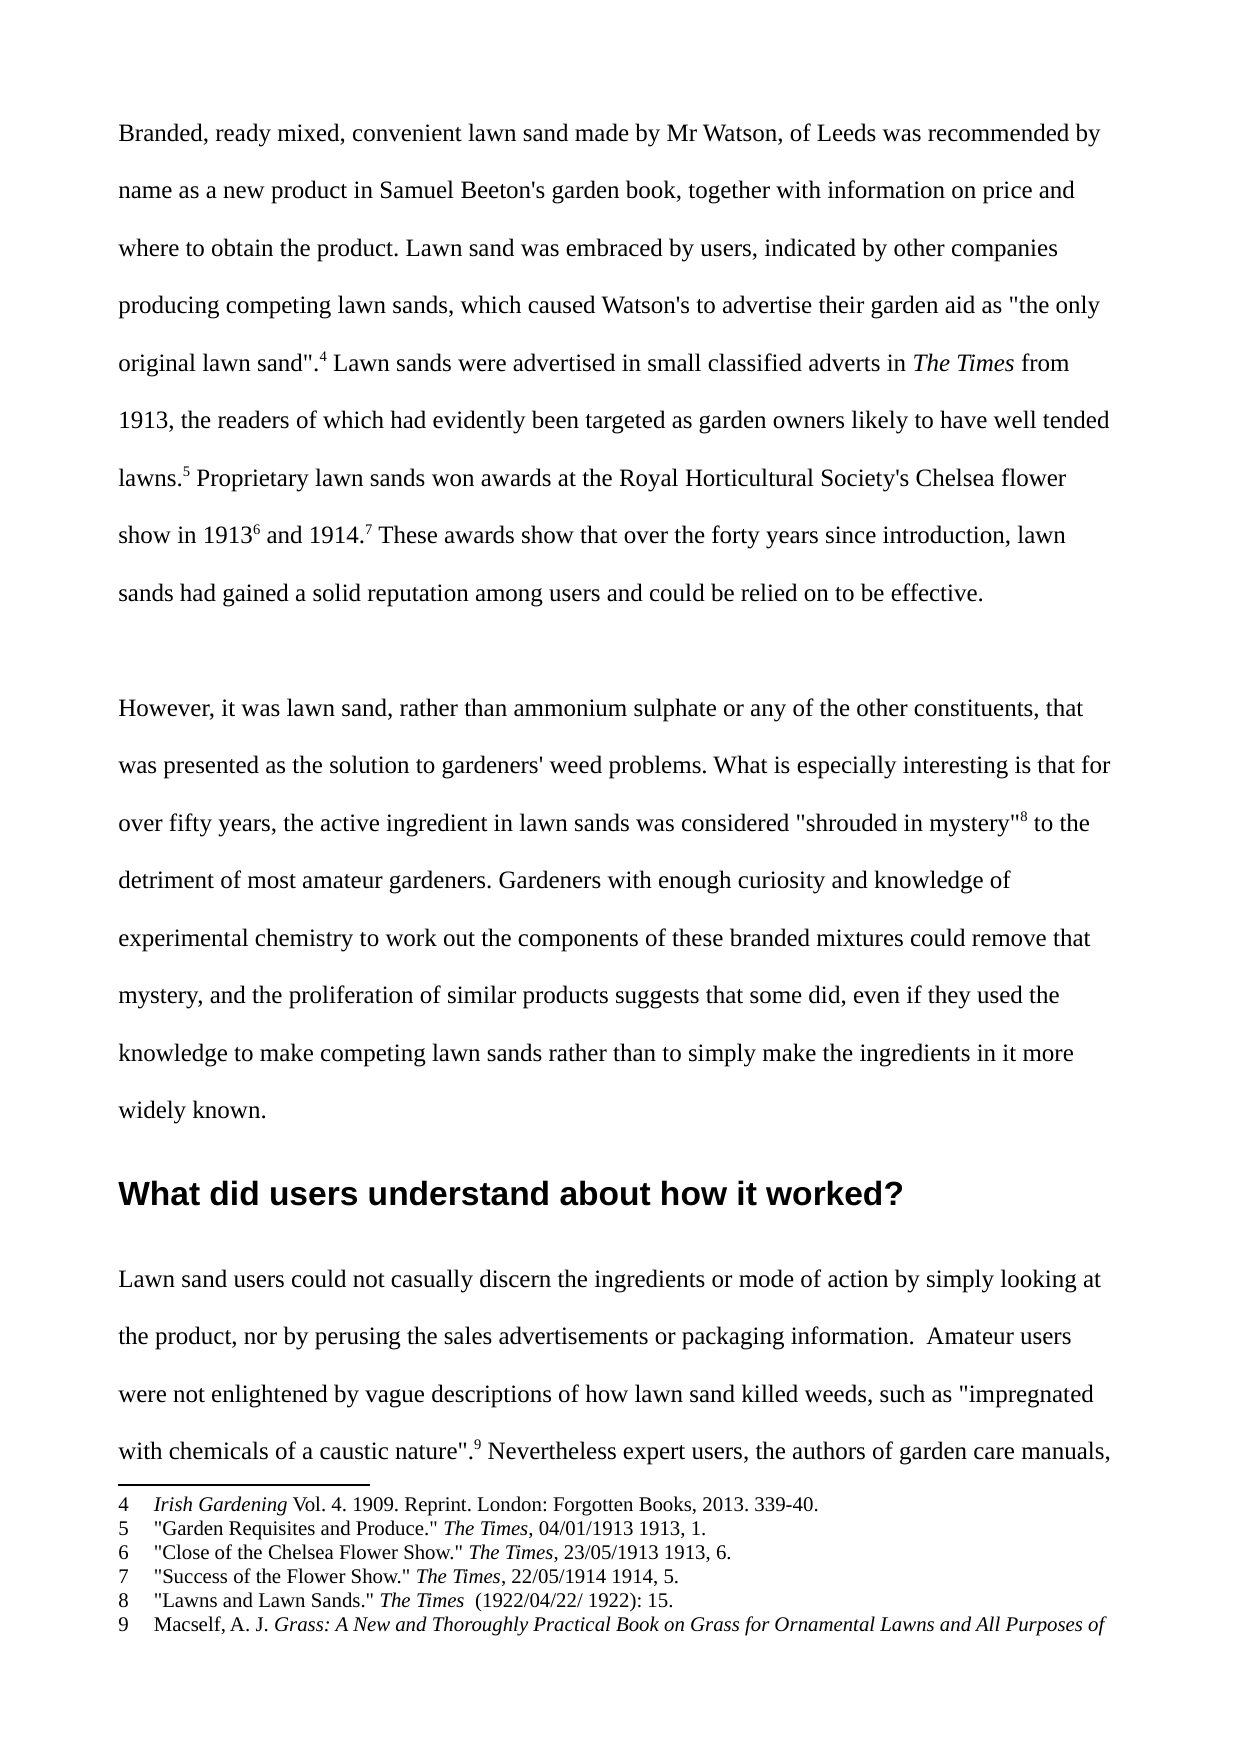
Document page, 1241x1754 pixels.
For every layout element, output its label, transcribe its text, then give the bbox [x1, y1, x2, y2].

text "Close of the Chelsea Flower Show." The Times, 23/05/1913 1913, 6. [118, 1539, 1122, 1564]
text Branded, ready mixed, convenient lawn sand made by Mr Watson, of Leeds was recommended by name as a new product in Samuel Beeton's garden book, together with information on price and where to obtain the product. Lawn sand was embraced by users, indicated by other companies producing competing lawn sands, which caused Watson's to advertise their garden aid as "the only original lawn sand". Lawn sands were advertised in small classified adverts in The Times from 1913, the readers of which had evidently been targeted as garden owners likely to have well tended lawns. Proprietary lawn sands won awards at the Royal Horticultural Society's Chelsea flower show in 1913 and 1914. These awards show that over the forty years since introduction, lawn sands had gained a solid reputation among users and could be relied on to be effective. [118, 118, 1122, 607]
text "Success of the Flower Show." The Times, 22/05/1914 1914, 5. [118, 1564, 1122, 1588]
text However, it was lawn sand, rather than ammonium sulphate or any of the other constituents, that was presented as the solution to gardeners' weed problems. What is especially interesting is that for over fifty years, the active ingredient in lawn sands was considered "shrouded in mystery" to the detriment of most amateur gardeners. Gardeners with enough curiosity and knowledge of experimental chemistry to work out the components of these branded mixtures could remove that mystery, and the proliferation of similar products suggests that some did, even if they used the knowledge to make competing lawn sands rather than to simply make the ingredients in it more widely known. [118, 693, 1122, 1124]
text Macself, A. J. Grass: A New and Thoroughly Practical Book on Grass for Ornamental Lawns and All Purposes of [118, 1612, 1122, 1636]
subtitle What did users understand about how it worked? [118, 1174, 1122, 1213]
text Lawn sand users could not casually discern the ingredients or mode of action by simply looking at the product, nor by perusing the sales advertisements or packaging information. Amateur users were not enlightened by vague descriptions of how lawn sand killed weeds, such as "impregnated with chemicals of a caustic nature". Nevertheless expert users, the authors of garden care manuals, [118, 1264, 1122, 1465]
text "Garden Requisites and Produce." The Times, 04/01/1913 1913, 1. [118, 1516, 1122, 1539]
text Irish Gardening Vol. 4. 1909. Reprint. London: Forgotten Books, 2013. 339-40. [118, 1491, 1122, 1516]
text "Lawns and Lawn Sands." The Times (1922/04/22/ 1922): 15. [118, 1588, 1122, 1612]
